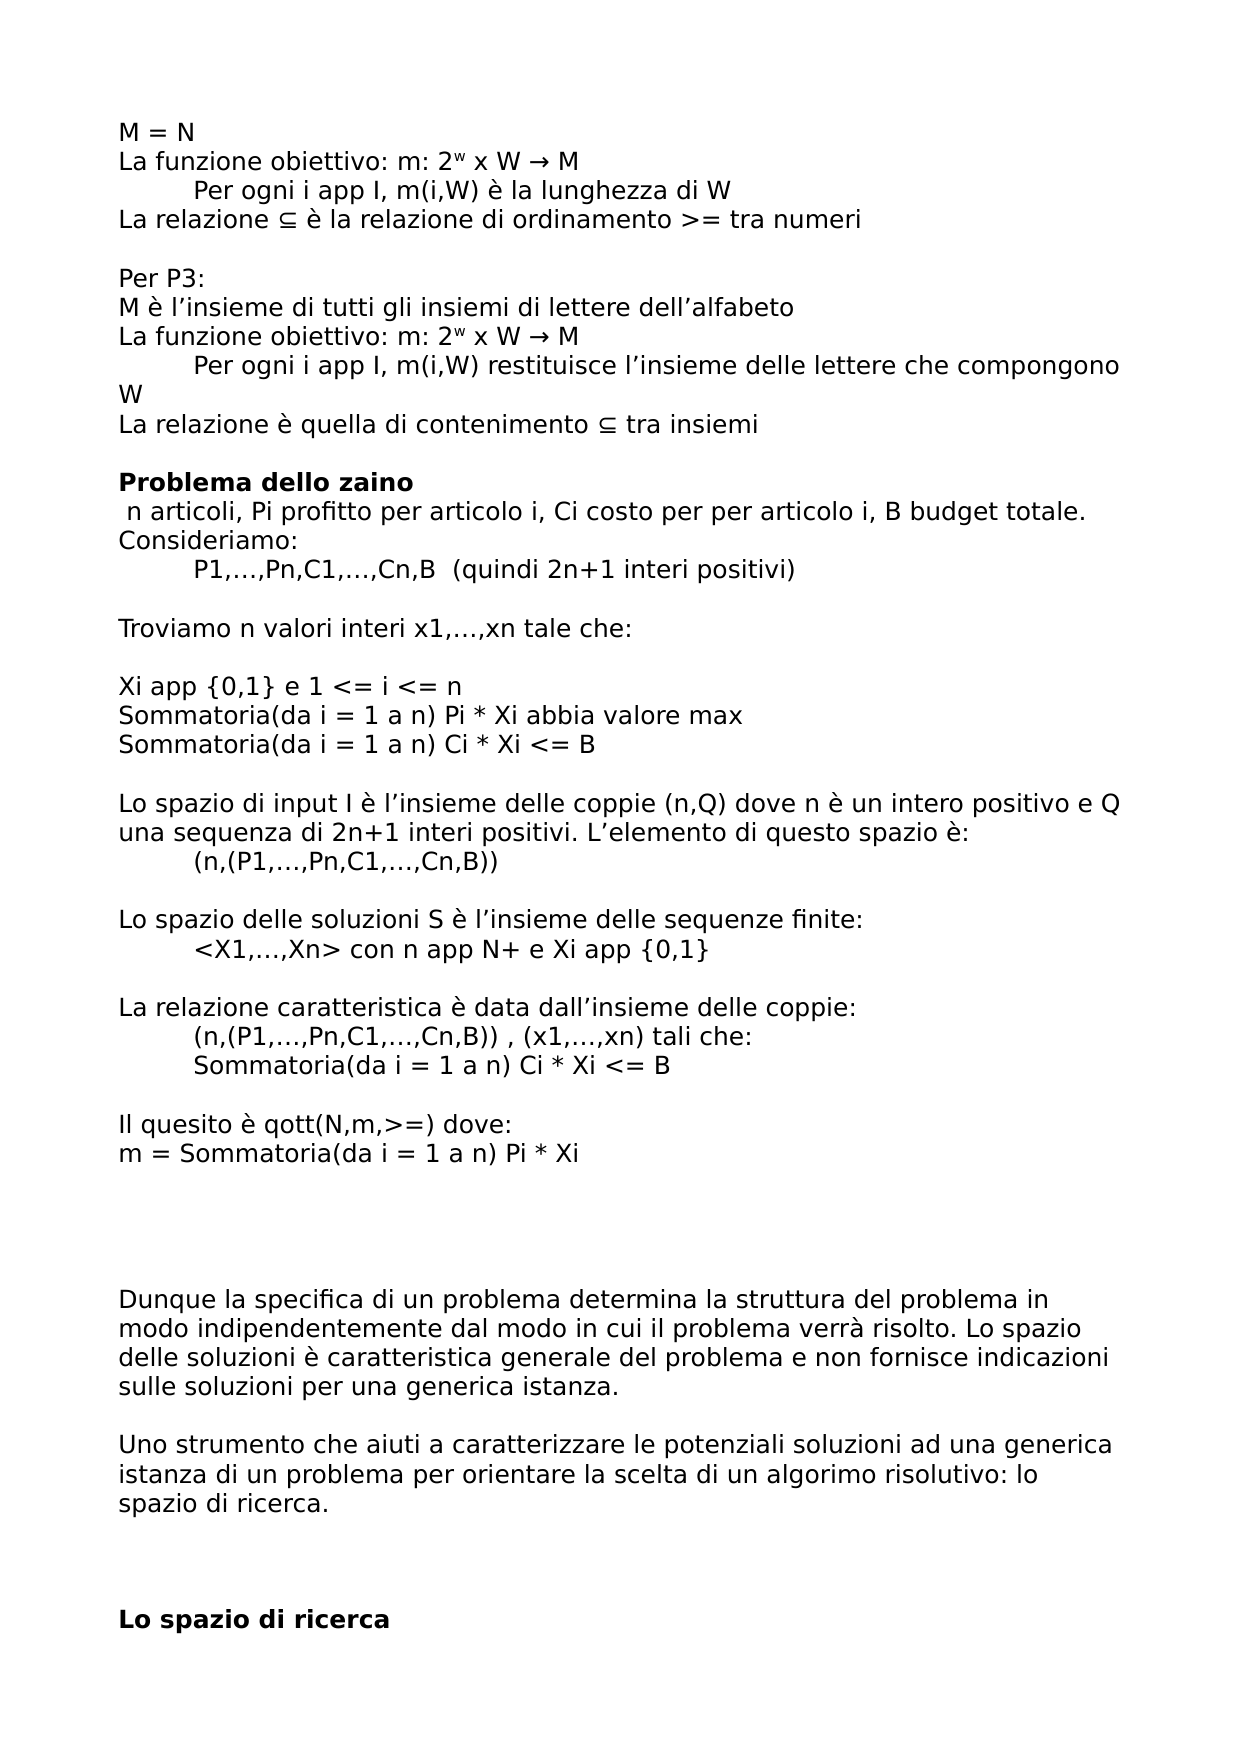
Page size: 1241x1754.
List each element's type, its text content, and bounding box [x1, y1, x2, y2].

text Consideriamo: [118, 526, 1122, 556]
text Sommatoria(da i = 1 a n) Ci * Xi <= B [118, 1051, 1122, 1081]
text Lo spazio delle soluzioni S è l’insieme delle sequenze finite: [118, 906, 1122, 935]
text m = Sommatoria(da i = 1 a n) Pi * Xi [118, 1139, 1122, 1168]
text Troviamo n valori interi x1,…,xn tale che: [118, 614, 1122, 643]
text Sommatoria(da i = 1 a n) Ci * Xi <= B [118, 731, 1122, 760]
text Lo spazio di ricerca [118, 1606, 1122, 1635]
text Per P3: [118, 264, 1122, 293]
text M = N [118, 118, 1122, 147]
text Problema dello zaino [118, 468, 1122, 497]
text Dunque la specifica di un problema determina la struttura del problema in modo indipendentemente dal modo in cui il problema verrà risolto. Lo spazio delle soluzioni è caratteristica generale del problema e non fornisce indicazioni sulle soluzioni per una generica istanza. [118, 1285, 1122, 1401]
text La relazione caratteristica è data dall’insieme delle coppie: [118, 993, 1122, 1022]
text Per ogni i app I, m(i,W) restituisce l’insieme delle lettere che compongono W [118, 351, 1122, 410]
text Il quesito è qott(N,m,>=) dove: [118, 1110, 1122, 1139]
text <X1,…,Xn> con n app N+ e Xi app {0,1} [118, 935, 1122, 964]
text n articoli, Pi profitto per articolo i, Ci costo per per articolo i, B budget totale. [118, 497, 1122, 526]
text (n,(P1,…,Pn,C1,…,Cn,B)) , (x1,…,xn) tali che: [118, 1022, 1122, 1051]
text (n,(P1,…,Pn,C1,…,Cn,B)) [118, 847, 1122, 876]
text M è l’insieme di tutti gli insiemi di lettere dell’alfabeto [118, 293, 1122, 322]
text La relazione ⊆ è la relazione di ordinamento >= tra numeri [118, 206, 1122, 235]
text La relazione è quella di contenimento ⊆ tra insiemi [118, 410, 1122, 439]
text La funzione obiettivo: m: 2w x W → M [118, 322, 1122, 351]
text Per ogni i app I, m(i,W) è la lunghezza di W [118, 176, 1122, 206]
text La funzione obiettivo: m: 2w x W → M [118, 147, 1122, 176]
text Uno strumento che aiuti a caratterizzare le potenziali soluzioni ad una generica istanza di un problema per orientare la scelta di un algorimo risolutivo: lo spazio di ricerca. [118, 1431, 1122, 1518]
text Xi app {0,1} e 1 <= i <= n [118, 672, 1122, 701]
text Lo spazio di input I è l’insieme delle coppie (n,Q) dove n è un intero positivo e Q una sequenza di 2n+1 interi positivi. L’elemento di questo spazio è: [118, 789, 1122, 847]
text P1,…,Pn,C1,…,Cn,B (quindi 2n+1 interi positivi) [118, 556, 1122, 585]
text Sommatoria(da i = 1 a n) Pi * Xi abbia valore max [118, 701, 1122, 731]
